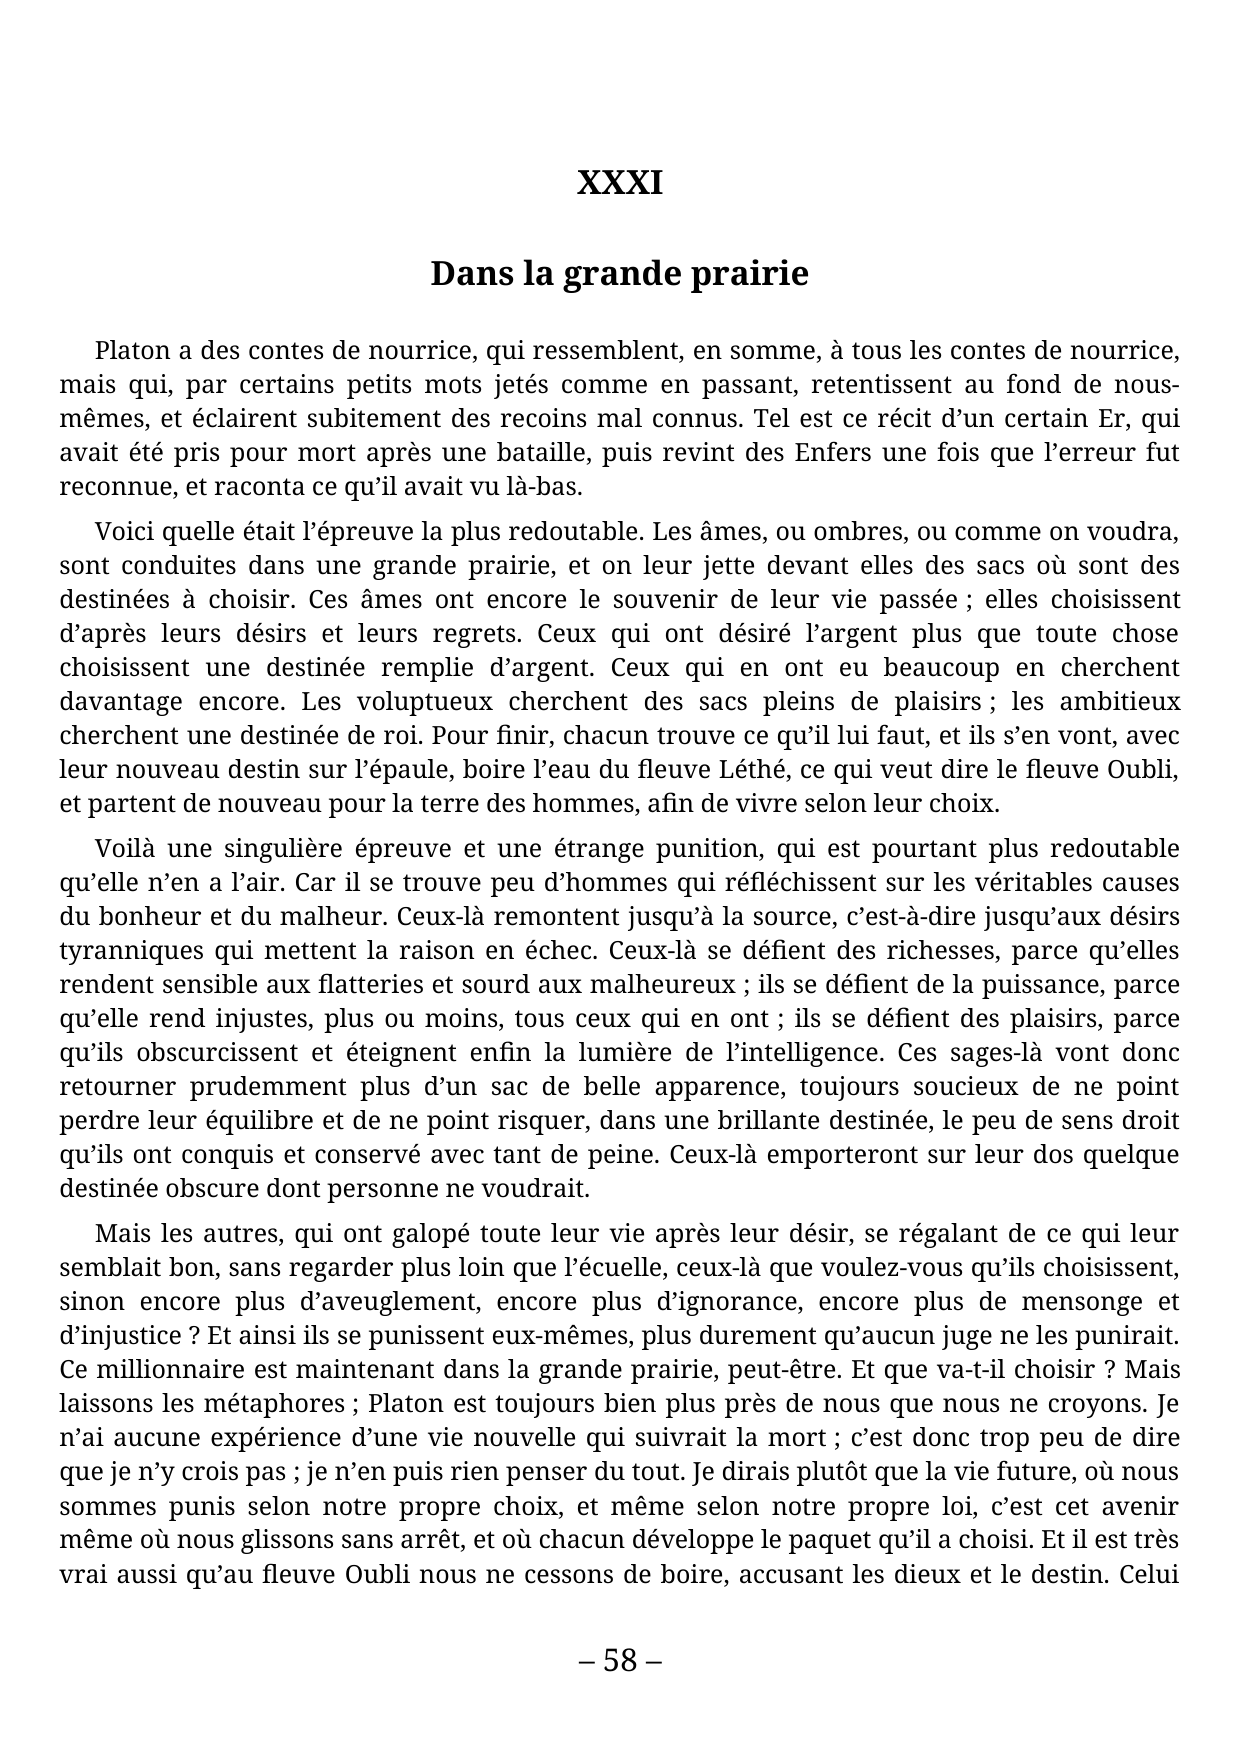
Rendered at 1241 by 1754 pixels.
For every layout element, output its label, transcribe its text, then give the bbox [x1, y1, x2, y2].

text Platon a des contes de nourrice, qui ressemblent, en somme, à tous les contes de nourrice, mais qui, par certains petits mots jetés comme en passant, retentissent au fond de nous-mêmes, et éclairent subitement des recoins mal connus. Tel est ce récit d’un certain Er, qui avait été pris pour mort après une bataille, puis revint des Enfers une fois que l’erreur fut reconnue, et raconta ce qu’il avait vu là-bas. [59, 333, 1181, 503]
text Voici quelle était l’épreuve la plus redoutable. Les âmes, ou ombres, ou comme on voudra, sont conduites dans une grande prairie, et on leur jette devant elles des sacs où sont des destinées à choisir. Ces âmes ont encore le souvenir de leur vie passée ; elles choisissent d’après leurs désirs et leurs regrets. Ceux qui ont désiré l’argent plus que toute chose choisissent une destinée remplie d’argent. Ceux qui en ont eu beaucoup en cherchent davantage encore. Les voluptueux cherchent des sacs pleins de plaisirs ; les ambitieux cherchent une destinée de roi. Pour finir, chacun trouve ce qu’il lui faut, et ils s’en vont, avec leur nouveau destin sur l’épaule, boire l’eau du fleuve Léthé, ce qui veut dire le fleuve Oubli, et partent de nouveau pour la terre des hommes, afin de vivre selon leur choix. [59, 513, 1181, 820]
text Mais les autres, qui ont galopé toute leur vie après leur désir, se régalant de ce qui leur semblait bon, sans regarder plus loin que l’écuelle, ceux-là que voulez-vous qu’ils choisissent, sinon encore plus d’aveuglement, encore plus d’ignorance, encore plus de mensonge et d’injustice ? Et ainsi ils se punissent eux-mêmes, plus durement qu’aucun juge ne les punirait. Ce millionnaire est maintenant dans la grande prairie, peut-être. Et que va-t-il choisir ? Mais laissons les métaphores ; Platon est toujours bien plus près de nous que nous ne croyons. Je n’ai aucune expérience d’une vie nouvelle qui suivrait la mort ; c’est donc trop peu de dire que je n’y crois pas ; je n’en puis rien penser du tout. Je dirais plutôt que la vie future, où nous sommes punis selon notre propre choix, et même selon notre propre loi, c’est cet avenir même où nous glissons sans arrêt, et où chacun développe le paquet qu’il a choisi. Et il est très vrai aussi qu’au fleuve Oubli nous ne cessons de boire, accusant les dieux et le destin. Celui [59, 1216, 1181, 1590]
text Voilà une singulière épreuve et une étrange punition, qui est pourtant plus redoutable qu’elle n’en a l’air. Car il se trouve peu d’hommes qui réfléchissent sur les véritables causes du bonheur et du malheur. Ceux-là remontent jusqu’à la source, c’est-à-dire jusqu’aux désirs tyranniques qui mettent la raison en échec. Ceux-là se défient des richesses, parce qu’elles rendent sensible aux flatteries et sourd aux malheureux ; ils se défient de la puissance, parce qu’elle rend injustes, plus ou moins, tous ceux qui en ont ; ils se défient des plaisirs, parce qu’ils obscurcissent et éteignent enfin la lumière de l’intelligence. Ces sages-là vont donc retourner prudemment plus d’un sac de belle apparence, toujours soucieux de ne point perdre leur équilibre et de ne point risquer, dans une brillante destinée, le peu de sens droit qu’ils ont conquis et conservé avec tant de peine. Ceux-là emporteront sur leur dos quelque destinée obscure dont personne ne voudrait. [59, 831, 1181, 1205]
subtitle XXXI Dans la grande prairie [59, 159, 1181, 295]
